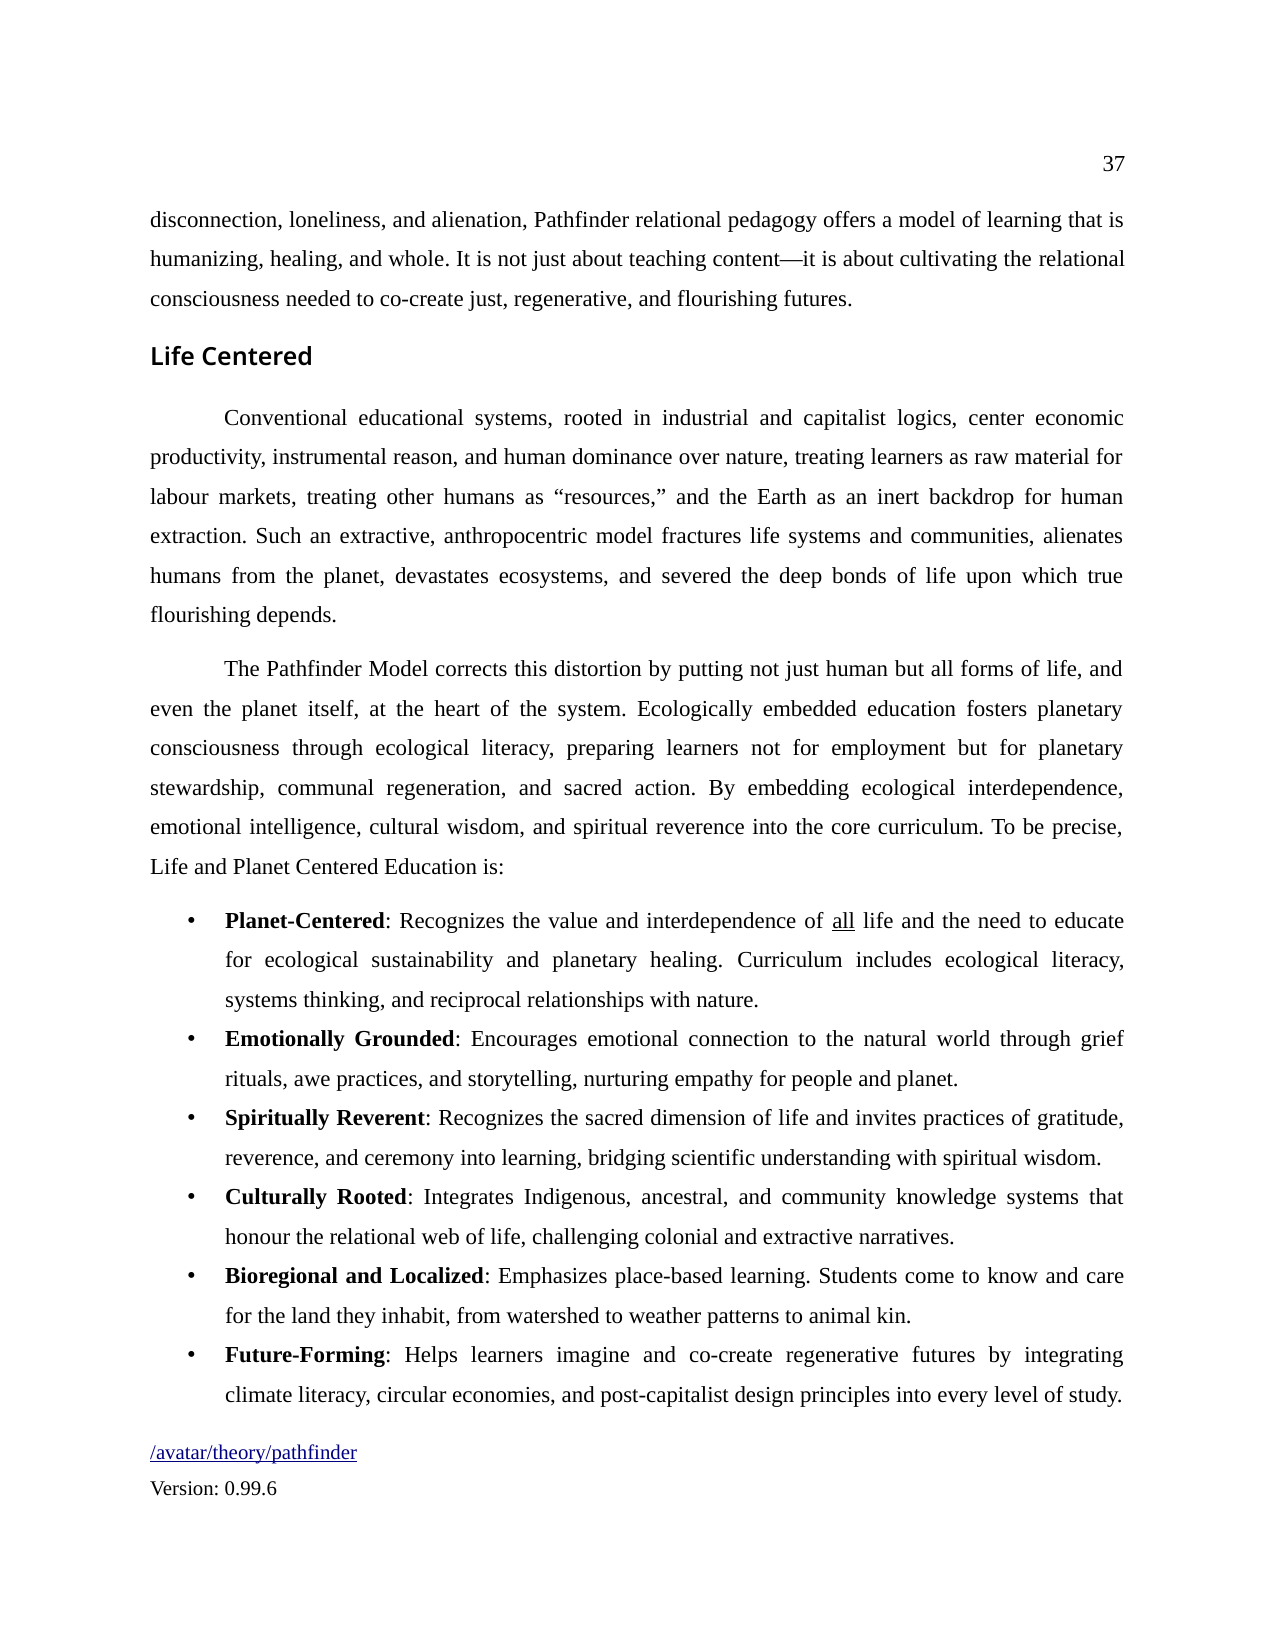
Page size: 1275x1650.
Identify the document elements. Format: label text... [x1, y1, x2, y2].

subtitle Life Centered [150, 339, 1125, 373]
text disconnection, loneliness, and alienation, Pathfinder relational pedagogy offers a model of learning that is humanizing, healing, and whole. It is not just about teaching content—it is about cultivating the relational consciousness needed to co-create just, regenerative, and flourishing futures. [150, 206, 1125, 311]
text The Pathfinder Model corrects this distortion by putting not just human but all forms of life, and even the planet itself, at the heart of the system. Ecologically embedded education fosters planetary consciousness through ecological literacy, preparing learners not for employment but for planetary stewardship, communal regeneration, and sacred action. By embedding ecological interdependence, emotional intelligence, cultural wisdom, and spiritual reverence into the core curriculum. To be precise, Life and Planet Centered Education is: [150, 655, 1125, 879]
list Future-Forming: Helps learners imagine and co-create regenerative futures by integrating climate literacy, circular economies, and post-capitalist design principles into every level of study. [187, 1341, 1125, 1407]
list Emotionally Grounded: Encourages emotional connection to the natural world through grief rituals, awe practices, and storytelling, nurturing empathy for people and planet. [187, 1025, 1125, 1091]
list Planet-Centered: Recognizes the value and interdependence of all life and the need to educate for ecological sustainability and planetary healing. Curriculum includes ecological literacy, systems thinking, and reciprocal relationships with nature. [187, 907, 1125, 1012]
text Conventional educational systems, rooted in industrial and capitalist logics, center economic productivity, instrumental reason, and human dominance over nature, treating learners as raw material for labour markets, treating other humans as “resources,” and the Earth as an inert backdrop for human extraction. Such an extractive, anthropocentric model fractures life systems and communities, alienates humans from the planet, devastates ecosystems, and severed the deep bonds of life upon which true flourishing depends. [150, 404, 1125, 628]
list Bioregional and Localized: Emphasizes place-based learning. Students come to know and care for the land they inhabit, from watershed to weather patterns to animal kin. [187, 1262, 1125, 1328]
list Spiritually Reverent: Recognizes the sacred dimension of life and invites practices of gratitude, reverence, and ceremony into learning, bridging scientific understanding with spiritual wisdom. [187, 1104, 1125, 1170]
list Culturally Rooted: Integrates Indigenous, ancestral, and community knowledge systems that honour the relational web of life, challenging colonial and extractive narratives. [187, 1183, 1125, 1249]
